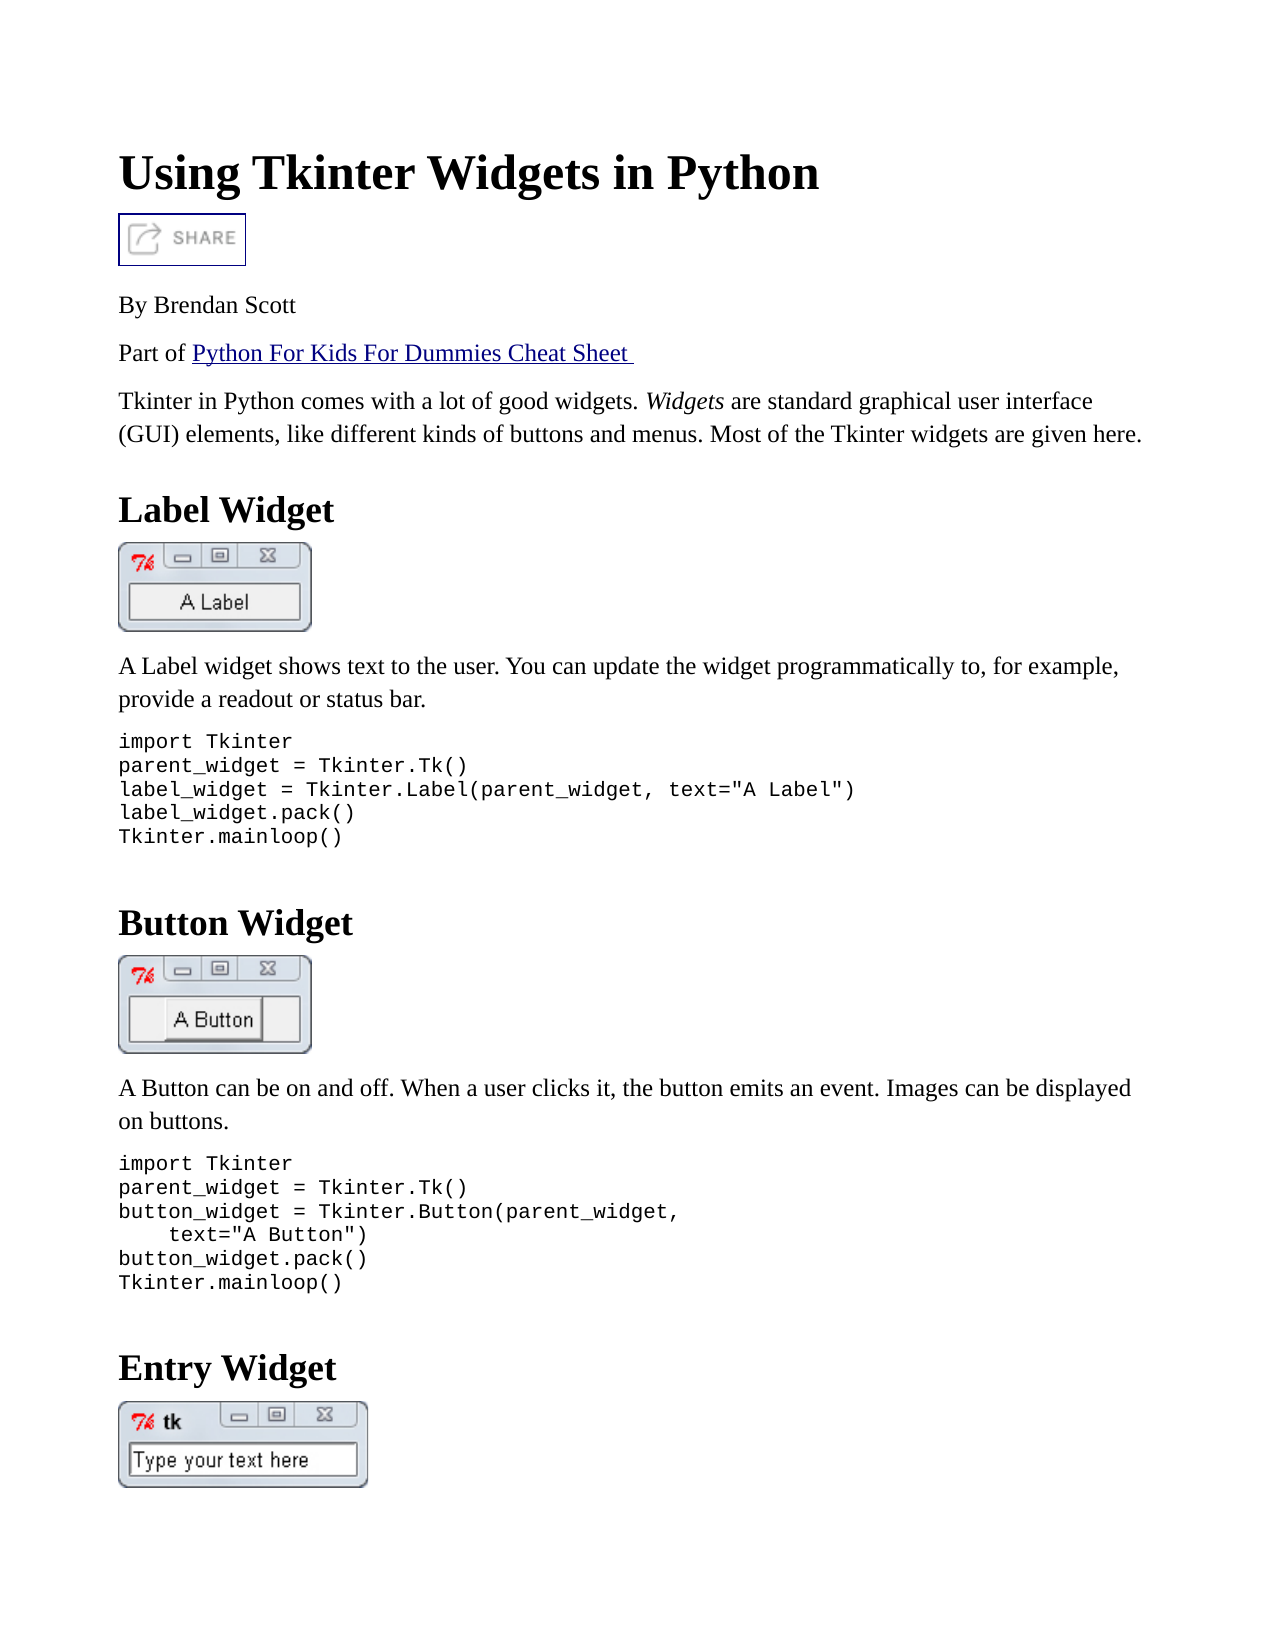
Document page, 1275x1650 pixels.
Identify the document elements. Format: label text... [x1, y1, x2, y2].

picture [118, 542, 312, 632]
text label_widget = Tkinter.Label(parent_widget, text="A Label") [118, 779, 1157, 802]
picture [120, 215, 245, 265]
text Tkinter in Python comes with a lot of good widgets. Widgets are standard graphical user interface (GUI) elements, like different kinds of buttons and menus. Most of the Tkinter widgets are given here. [118, 386, 1157, 447]
text Tkinter.mainloop() [118, 1272, 1157, 1295]
text parent_widget = Tkinter.Tk() [118, 1177, 1157, 1201]
subtitle Using Tkinter Widgets in Python [118, 143, 1157, 201]
subtitle Button Widget [118, 900, 1157, 943]
picture [118, 955, 312, 1054]
text By Brendan Scott [118, 291, 1157, 319]
text import Tkinter [118, 1153, 1157, 1177]
text Part of Python For Kids For Dummies Cheat Sheet [118, 338, 1157, 367]
text text="A Button") [118, 1224, 1157, 1248]
text import Tkinter [118, 731, 1157, 755]
text Tkinter.mainloop() [118, 826, 1157, 849]
text A Button can be on and off. When a user clicks it, the button emits an event. Images can be displayed on buttons. [118, 1073, 1157, 1134]
text label_widget.pack() [118, 802, 1157, 826]
picture [118, 1401, 369, 1488]
text A Label widget shows text to the user. You can update the widget programmatically to, for example, provide a readout or status bar. [118, 651, 1157, 712]
text button_widget = Tkinter.Button(parent_widget, [118, 1201, 1157, 1224]
text parent_widget = Tkinter.Tk() [118, 755, 1157, 779]
subtitle Entry Widget [118, 1346, 1157, 1389]
text button_widget.pack() [118, 1248, 1157, 1272]
subtitle Label Widget [118, 487, 1157, 530]
